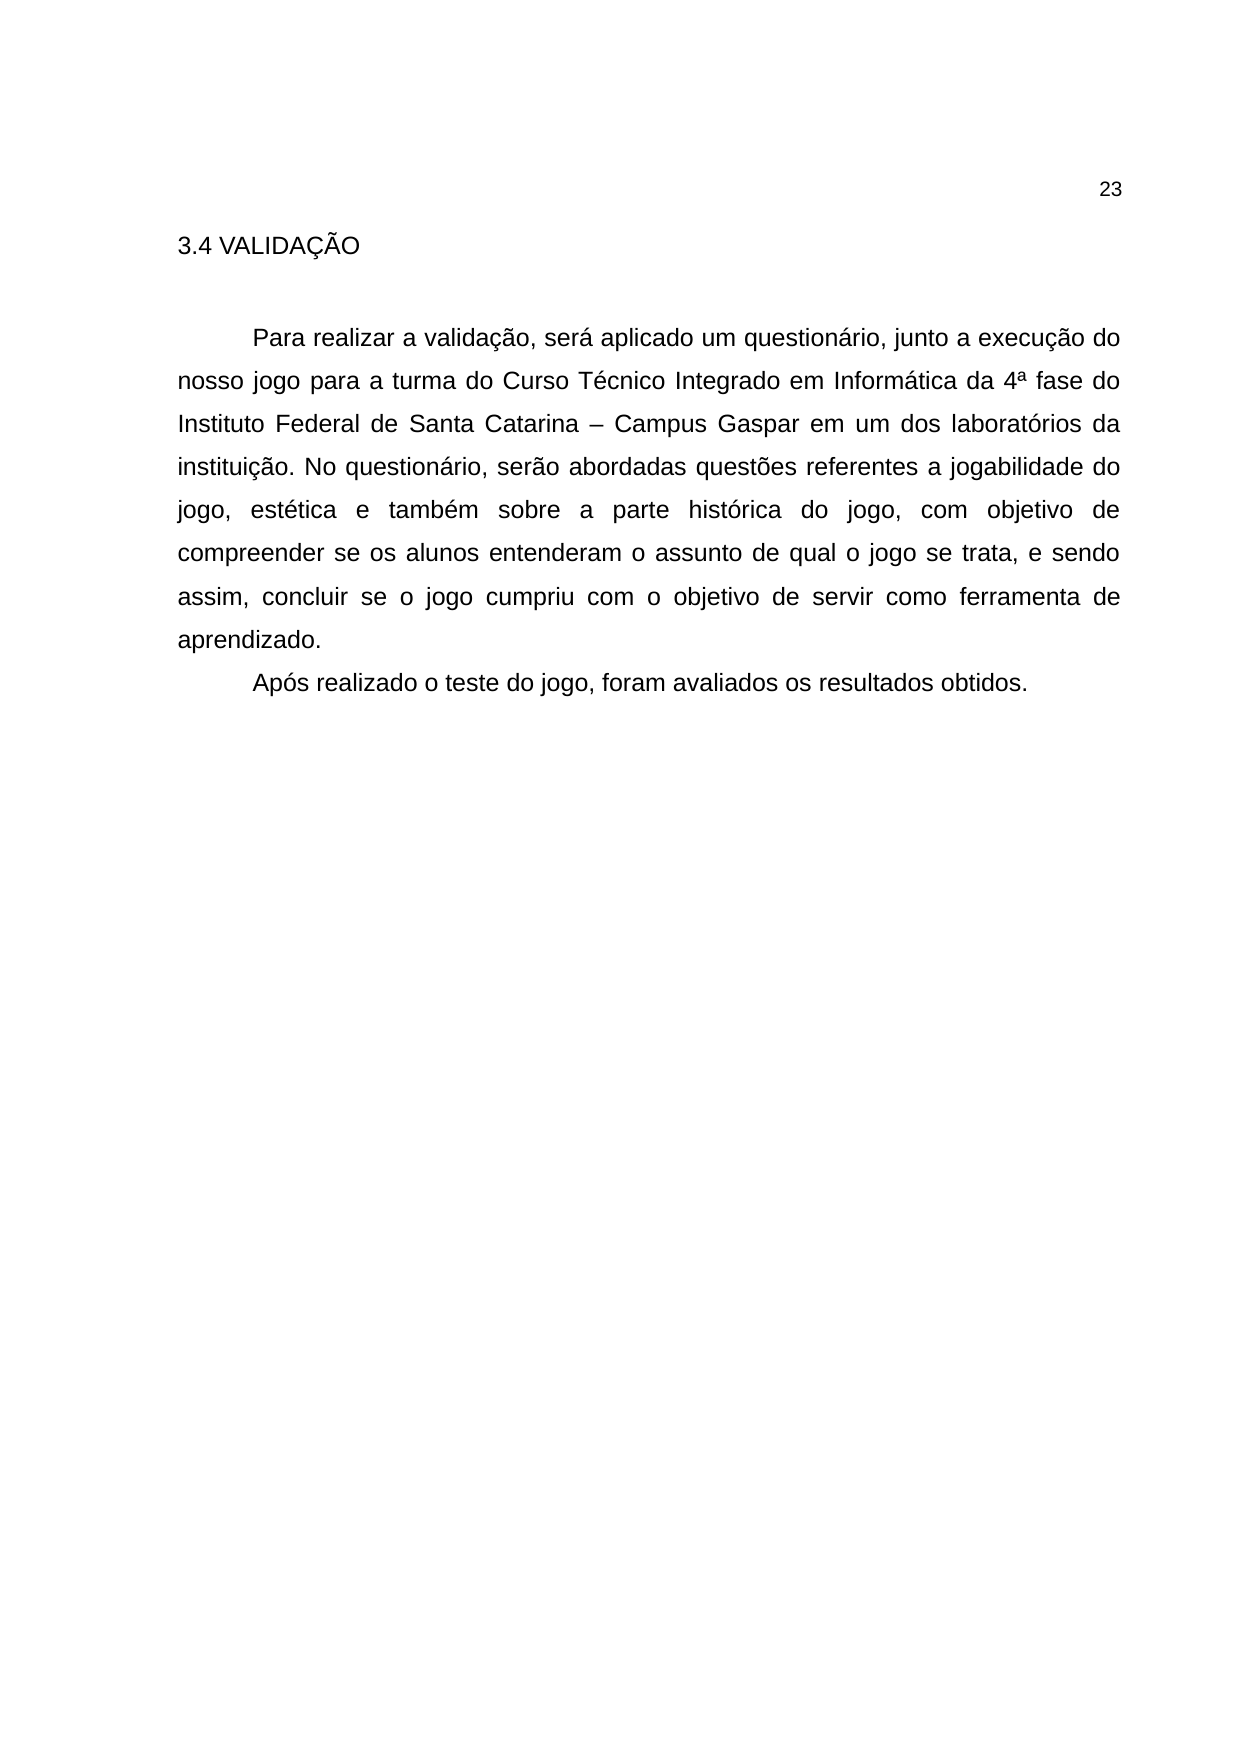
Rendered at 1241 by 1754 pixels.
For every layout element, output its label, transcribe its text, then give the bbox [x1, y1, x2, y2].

text Para realizar a validação, será aplicado um questionário, junto a execução do nosso jogo para a turma do Curso Técnico Integrado em Informática da 4ª fase do Instituto Federal de Santa Catarina – Campus Gaspar em um dos laboratórios da instituição. No questionário, serão abordadas questões referentes a jogabilidade do jogo, estética e também sobre a parte histórica do jogo, com objetivo de compreender se os alunos entenderam o assunto de qual o jogo se trata, e sendo assim, concluir se o jogo cumpriu com o objetivo de servir como ferramenta de aprendizado. [177, 323, 1122, 653]
text Após realizado o teste do jogo, foram avaliados os resultados obtidos. [177, 668, 1122, 697]
subtitle 3.4 Validação [177, 231, 1122, 259]
